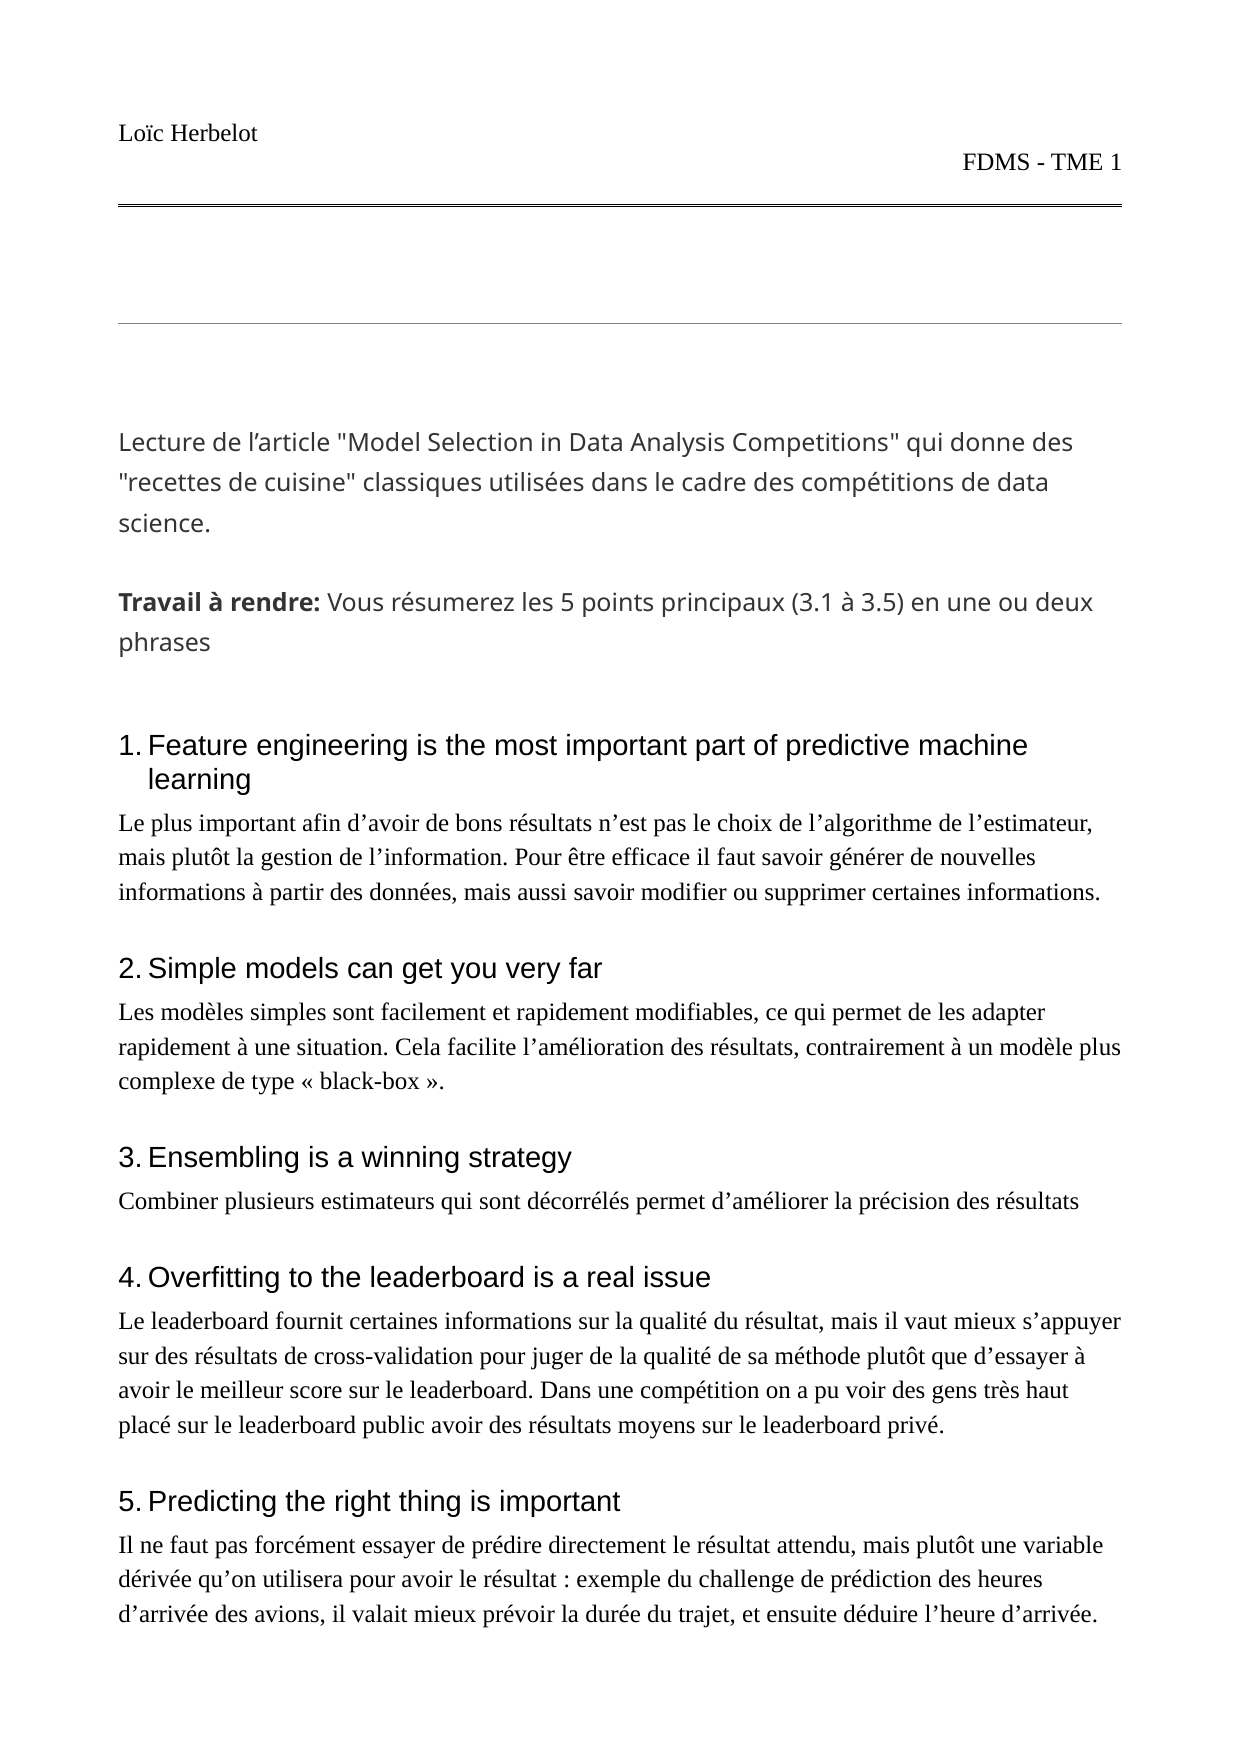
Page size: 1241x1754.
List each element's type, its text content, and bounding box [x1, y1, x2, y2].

text Le leaderboard fournit certaines informations sur la qualité du résultat, mais il vaut mieux s’appuyer sur des résultats de cross-validation pour juger de la qualité de sa méthode plutôt que d’essayer à avoir le meilleur score sur le leaderboard. Dans une compétition on a pu voir des gens très haut placé sur le leaderboard public avoir des résultats moyens sur le leaderboard privé. [118, 1306, 1122, 1438]
text Combiner plusieurs estimateurs qui sont décorrélés permet d’améliorer la précision des résultats [118, 1186, 1122, 1215]
text Il ne faut pas forcément essayer de prédire directement le résultat attendu, mais plutôt une variable dérivée qu’on utilisera pour avoir le résultat : exemple du challenge de prédiction des heures d’arrivée des avions, il valait mieux prévoir la durée du trajet, et ensuite déduire l’heure d’arrivée. [118, 1530, 1122, 1627]
text Le plus important afin d’avoir de bons résultats n’est pas le choix de l’algorithme de l’estimateur, mais plutôt la gestion de l’information. Pour être efficace il faut savoir générer de nouvelles informations à partir des données, mais aussi savoir modifier ou supprimer certaines informations. [118, 808, 1122, 906]
text Lecture de l’article "Model Selection in Data Analysis Competitions" qui donne des "recettes de cuisine" classiques utilisées dans le cadre des compétitions de data science. [118, 424, 1122, 540]
text Les modèles simples sont facilement et rapidement modifiables, ce qui permet de les adapter rapidement à une situation. Cela facilite l’amélioration des résultats, contrairement à un modèle plus complexe de type « black-box ». [118, 997, 1122, 1095]
subtitle Ensembling is a winning strategy [118, 1140, 1122, 1174]
subtitle Feature engineering is the most important part of predictive machine learning [118, 728, 1122, 796]
text Travail à rendre: Vous résumerez les 5 points principaux (3.1 à 3.5) en une ou deux phrases [118, 584, 1122, 659]
subtitle Simple models can get you very far [118, 951, 1122, 984]
subtitle Overfitting to the leaderboard is a real issue [118, 1260, 1122, 1294]
subtitle Predicting the right thing is important [118, 1484, 1122, 1517]
